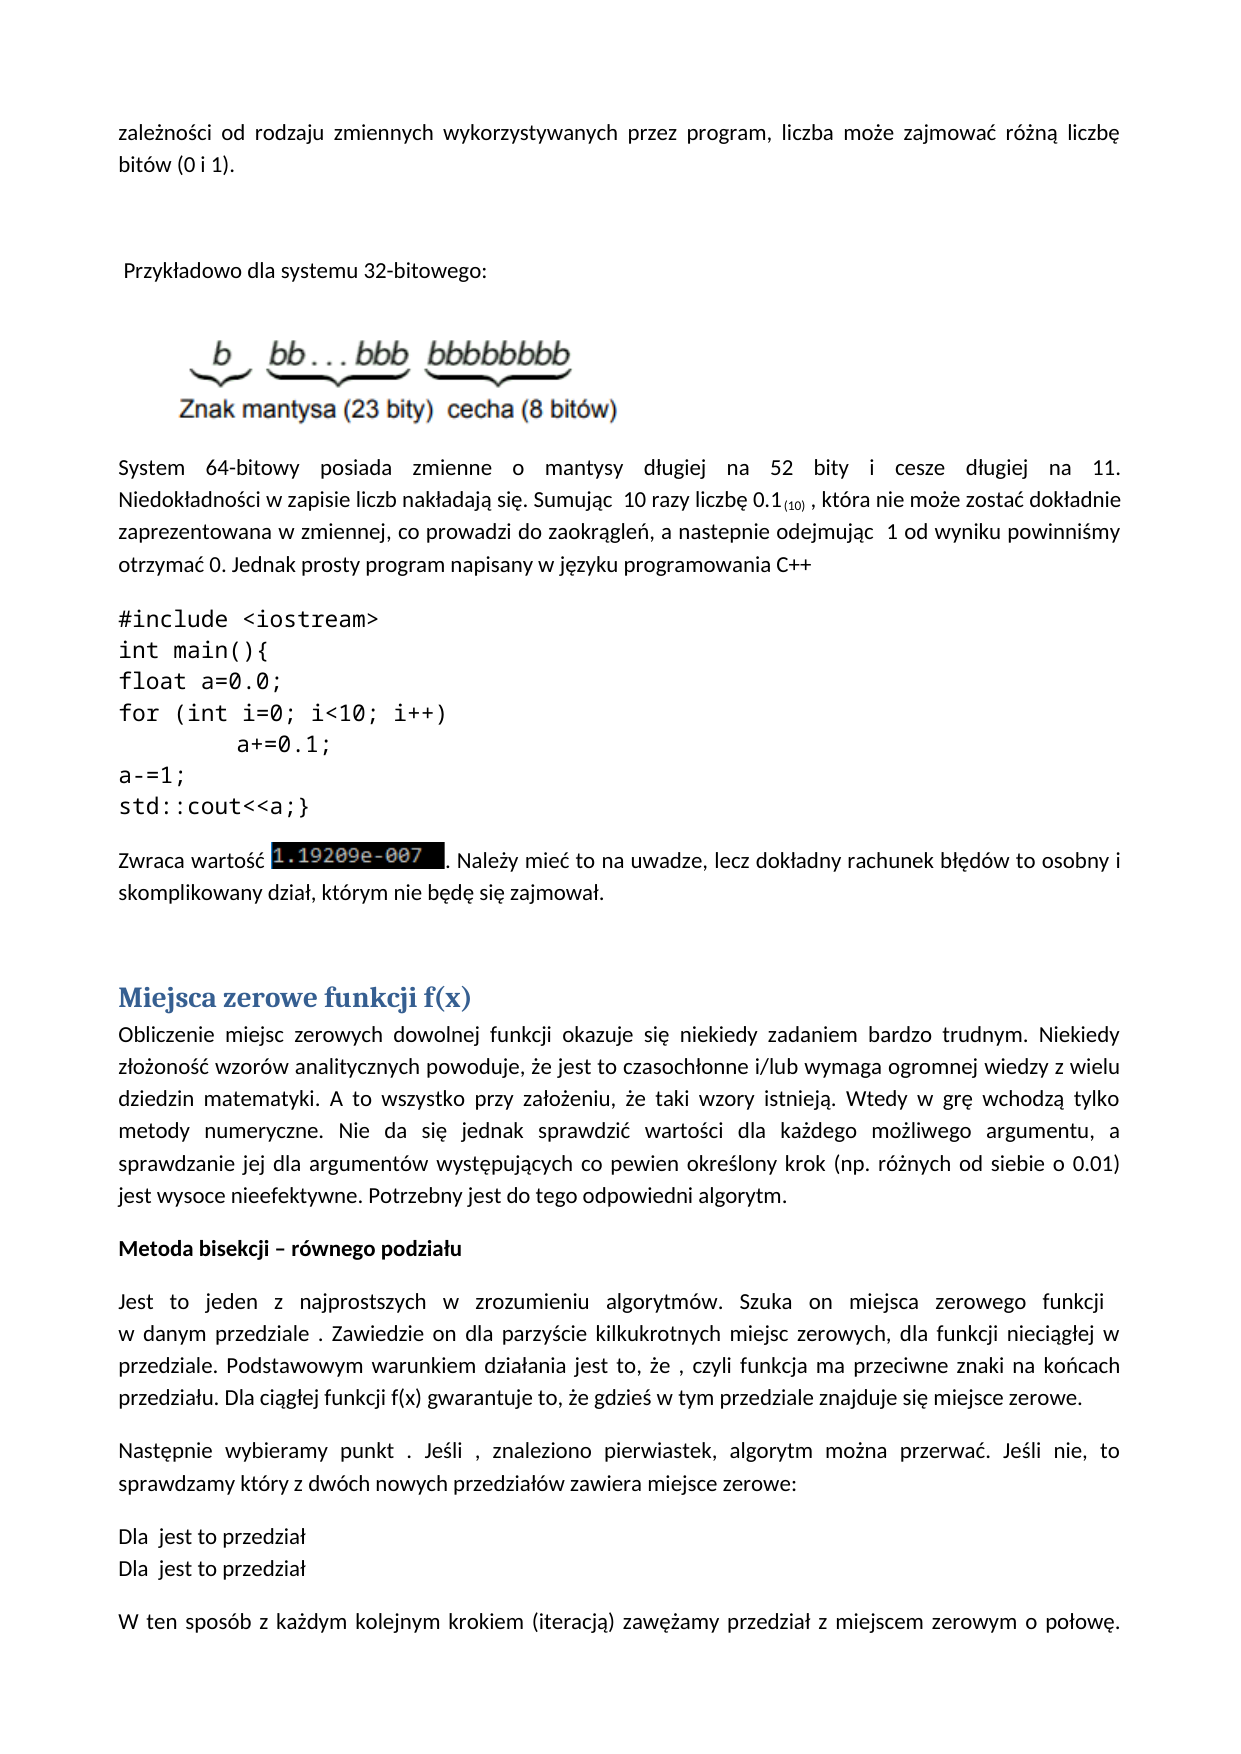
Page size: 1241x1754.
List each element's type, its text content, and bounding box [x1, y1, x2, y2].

text Jest to jeden z najprostszych w zrozumieniu algorytmów. Szuka on miejsca zerowego funkcji w danym przedziale . Zawiedzie on dla parzyście kilkukrotnych miejsc zerowych, dla funkcji nieciągłej w przedziale. Podstawowym warunkiem działania jest to, że , czyli funkcja ma przeciwne znaki na końcach przedziału. Dla ciągłej funkcji f(x) gwarantuje to, że gdzieś w tym przedziale znajduje się miejsce zerowe. [118, 1287, 1122, 1412]
text Przykładowo dla systemu 32-bitowego: [118, 256, 1122, 284]
text zależności od rodzaju zmiennych wykorzystywanych przez program, liczba może zajmować różną liczbę bitów (0 i 1). [118, 118, 1122, 178]
text Zwraca wartość . Należy mieć to na uwadze, lecz dokładny rachunek błędów to osobny i skomplikowany dział, którym nie będę się zajmował. [118, 842, 1122, 906]
text Miejsca zerowe funkcji f(x) [118, 981, 1122, 1015]
text Następnie wybieramy punkt . Jeśli , znaleziono pierwiastek, algorytm można przerwać. Jeśli nie, to sprawdzamy który z dwóch nowych przedziałów zawiera miejsce zerowe: [118, 1437, 1122, 1497]
text W ten sposób z każdym kolejnym krokiem (iteracją) zawężamy przedział z miejscem zerowym o połowę. [118, 1607, 1122, 1635]
text #include <iostream> int main(){ float a=0.0; for (int i=0; i<10; i++) a+=0.1; a-=1; std::cout<<a;} [118, 603, 1122, 821]
text Obliczenie miejsc zerowych dowolnej funkcji okazuje się niekiedy zadaniem bardzo trudnym. Niekiedy złożoność wzorów analitycznych powoduje, że jest to czasochłonne i/lub wymaga ogromnej wiedzy z wielu dziedzin matematyki. A to wszystko przy założeniu, że taki wzory istnieją. Wtedy w grę wchodzą tylko metody numeryczne. Nie da się jednak sprawdzić wartości dla każdego możliwego argumentu, a sprawdzanie jej dla argumentów występujących co pewien określony krok (np. różnych od siebie o 0.01) jest wysoce nieefektywne. Potrzebny jest do tego odpowiedni algorytm. [118, 1020, 1122, 1209]
text Metoda bisekcji – równego podziału [118, 1234, 1122, 1262]
text Dla jest to przedział Dla jest to przedział [118, 1522, 1122, 1582]
text System 64-bitowy posiada zmienne o mantysy długiej na 52 bity i cesze długiej na 11. Niedokładności w zapisie liczb nakładają się. Sumując 10 razy liczbę 0.1(10) , która nie może zostać dokładnie zaprezentowana w zmiennej, co prowadzi do zaokrągleń, a nastepnie odejmując 1 od wyniku powinniśmy otrzymać 0. Jednak prosty program napisany w języku programowania C++ [118, 453, 1122, 578]
